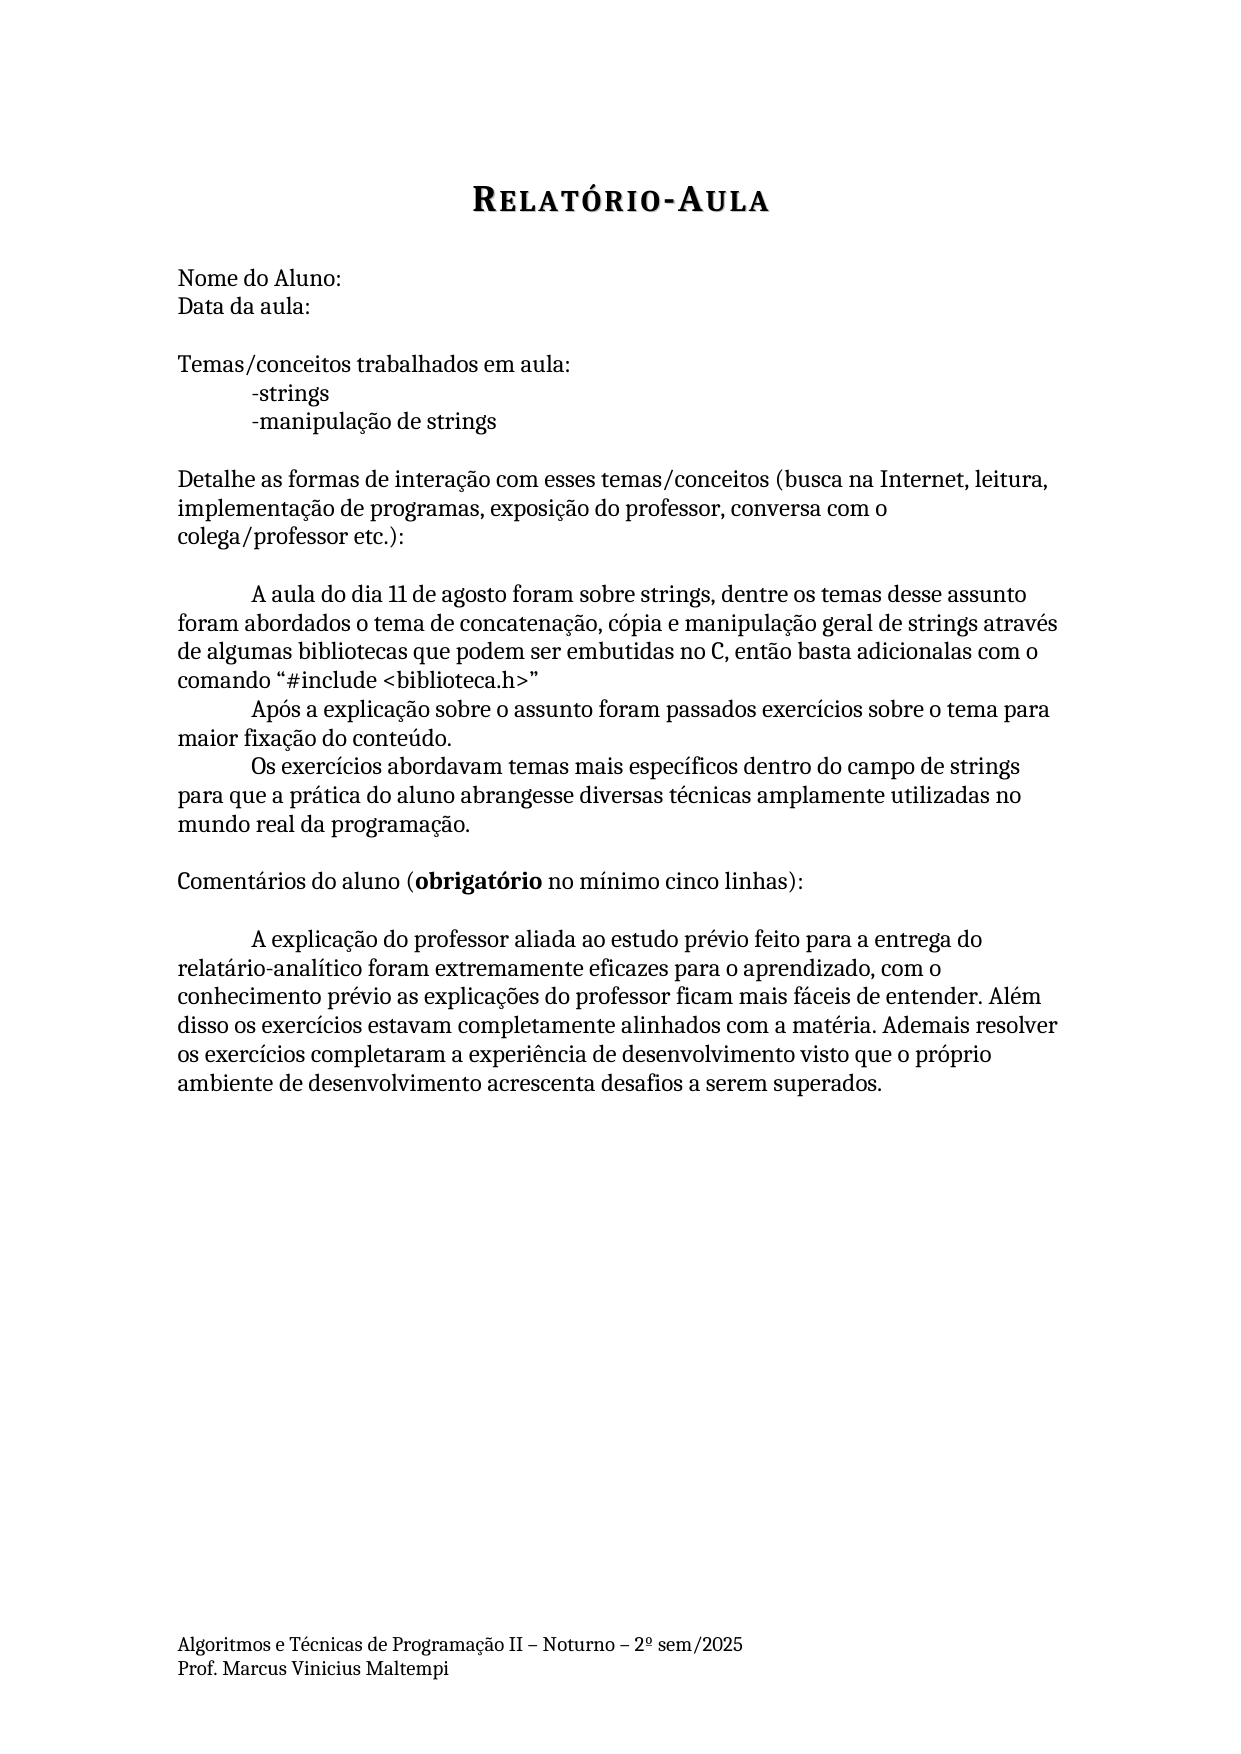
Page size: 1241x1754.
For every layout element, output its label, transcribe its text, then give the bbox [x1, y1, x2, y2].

text Relatório-Aula [177, 177, 1063, 220]
text Os exercícios abordavam temas mais específicos dentro do campo de strings para que a prática do aluno abrangesse diversas técnicas amplamente utilizadas no mundo real da programação. [177, 752, 1063, 838]
text Detalhe as formas de interação com esses temas/conceitos (busca na Internet, leitura, implementação de programas, exposição do professor, conversa com o colega/professor etc.): [177, 465, 1063, 551]
text A explicação do professor aliada ao estudo prévio feito para a entrega do relatário-analítico foram extremamente eficazes para o aprendizado, com o conhecimento prévio as explicações do professor ficam mais fáceis de entender. Além disso os exercícios estavam completamente alinhados com a matéria. Ademais resolver os exercícios completaram a experiência de desenvolvimento visto que o próprio ambiente de desenvolvimento acrescenta desafios a serem superados. [177, 925, 1063, 1097]
text Comentários do aluno (obrigatório no mínimo cinco linhas): [177, 867, 1063, 896]
text Data da aula: [177, 292, 1063, 321]
text -manipulação de strings [177, 407, 1063, 436]
text -strings [177, 378, 1063, 407]
text Após a explicação sobre o assunto foram passados exercícios sobre o tema para maior fixação do conteúdo. [177, 695, 1063, 752]
text A aula do dia 11 de agosto foram sobre strings, dentre os temas desse assunto foram abordados o tema de concatenação, cópia e manipulação geral de strings através de algumas bibliotecas que podem ser embutidas no C, então basta adicionalas com o comando “#include <biblioteca.h>” [177, 580, 1063, 695]
text Temas/conceitos trabalhados em aula: [177, 350, 1063, 378]
text Nome do Aluno: [177, 263, 1063, 292]
